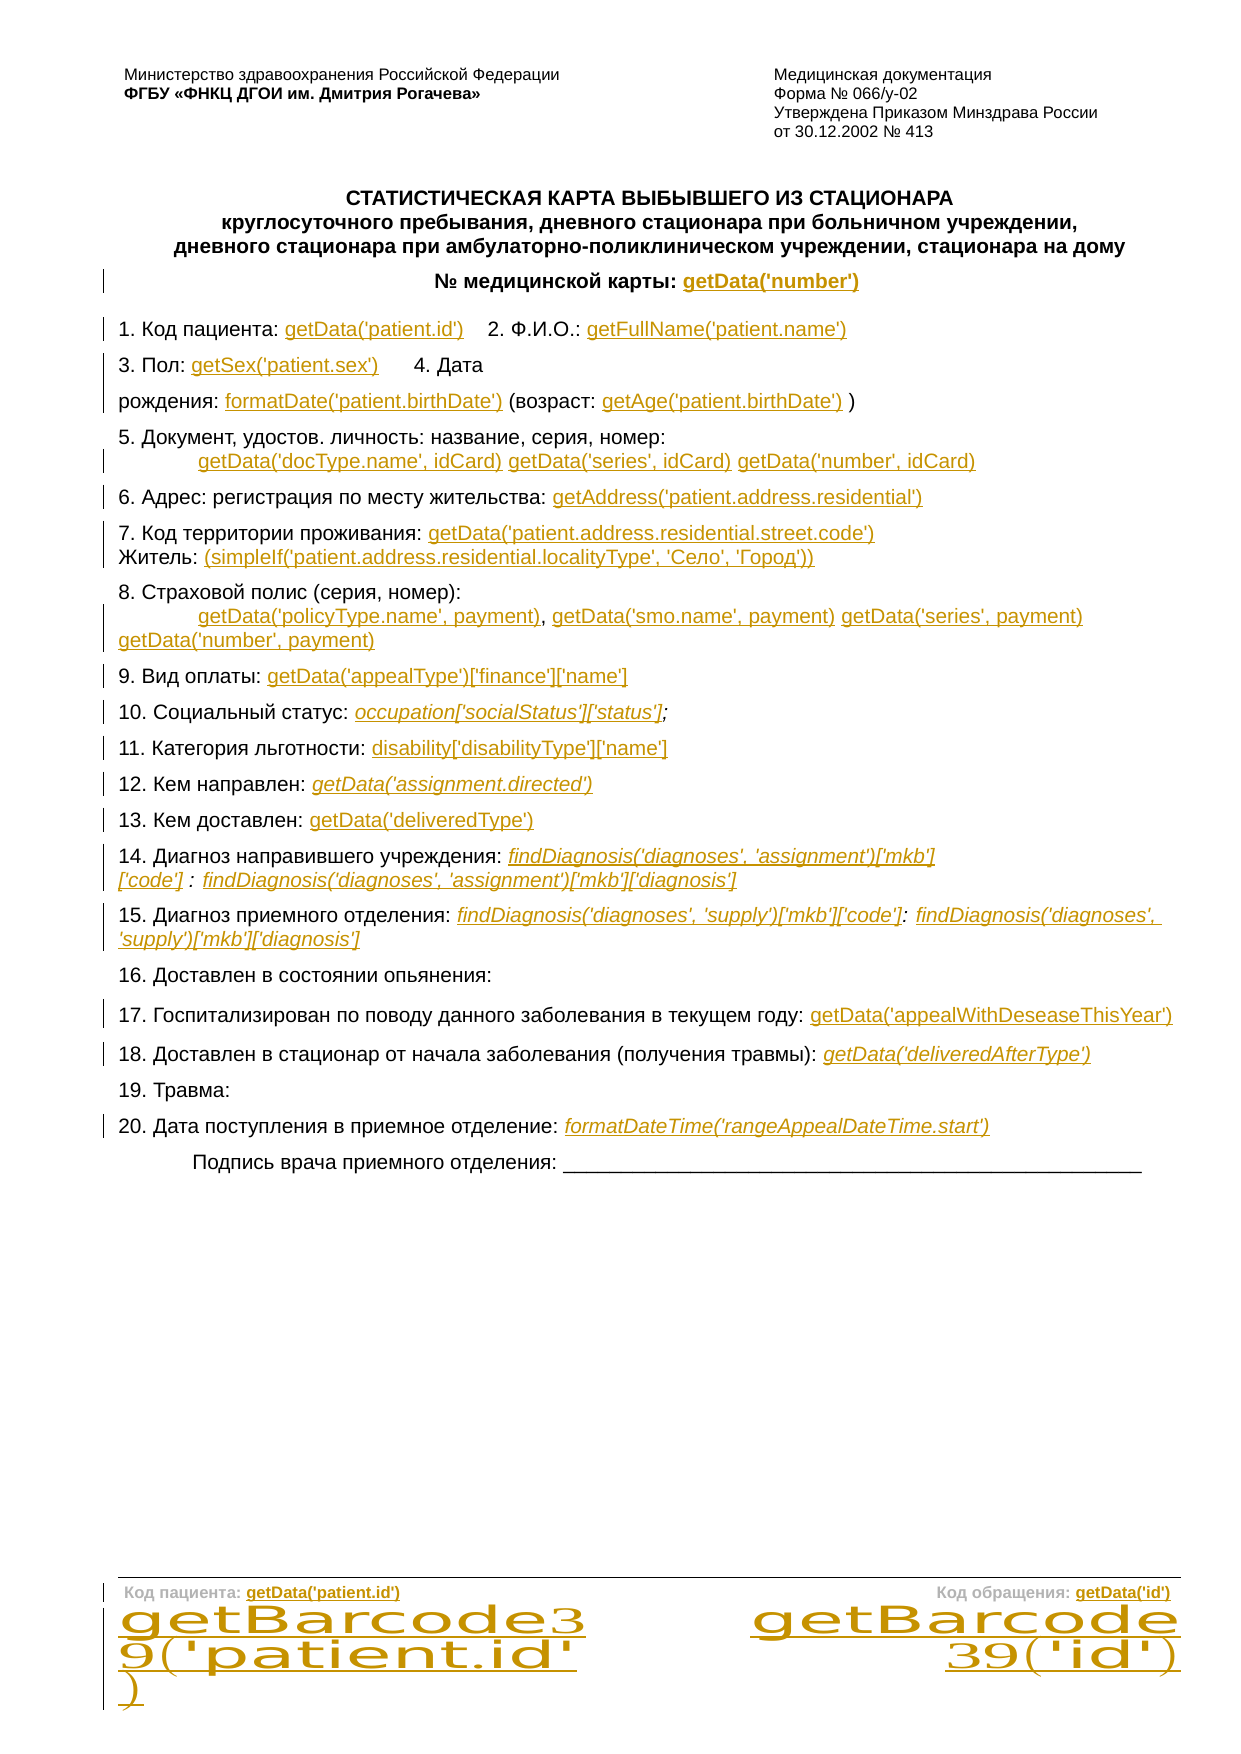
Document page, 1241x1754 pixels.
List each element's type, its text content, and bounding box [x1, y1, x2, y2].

text СТАТИСТИЧЕСКАЯ КАРТА ВЫБЫВШЕГО ИЗ СТАЦИОНАРА [118, 186, 1181, 209]
text 16. Доставлен в состоянии опьянения: [118, 963, 1181, 987]
text getData('docType.name', idCard) getData('series', idCard) getData('number', idCard) [118, 449, 1181, 473]
text круглосуточного пребывания, дневного стационара при больничном учреждении, дневного стационара при амбулаторно-поликлиническом учреждении, стационара на дому [118, 209, 1181, 257]
text 1. Код пациента: getData('patient.id') 2. Ф.И.О.: getFullName('patient.name') [118, 317, 1181, 341]
text 6. Адрес: регистрация по месту жительства: getAddress('patient.address.residential') [118, 484, 1181, 508]
text 5. Документ, удостов. личность: название, серия, номер: [118, 425, 1181, 449]
text 10. Социальный статус: occupation['socialStatus']['status']; [118, 700, 1181, 724]
text 3. Пол: getSex('patient.sex') 4. Дата рождения: formatDate('patient.birthDate') (возраст: getAge('patient.birthDate') ) [118, 353, 1181, 413]
text getData('policyType.name', payment), getData('smo.name', payment) getData('series', payment) getData('number', payment) [118, 604, 1181, 652]
text 8. Страховой полис (серия, номер): [118, 580, 1181, 604]
text 13. Кем доставлен: getData('deliveredType') [118, 808, 1181, 832]
text 9. Вид оплаты: getData('appealType')['finance']['name'] [118, 664, 1181, 688]
text Подпись врача приемного отделения: __________________________________________________ [118, 1150, 1181, 1174]
table_header Министерство здравоохранения Российской Федерации ФГБУ «ФНКЦ ДГОИ им. Дмитрия Рогачева» [118, 59, 768, 147]
text 20. Дата поступления в приемное отделение: formatDateTime('rangeAppealDateTime.start') [118, 1114, 1181, 1138]
text 15. Диагноз приемного отделения: findDiagnosis('diagnoses', 'supply')['mkb']['code']: findDiagnosis('diagnoses', 'supply')['mkb']['diagnosis'] [118, 903, 1181, 951]
text 18. Доставлен в стационар от начала заболевания (получения травмы): getData('deliveredAfterType') [118, 1042, 1181, 1066]
text 14. Диагноз направившего учреждения: findDiagnosis('diagnoses', 'assignment')['mkb']['code'] : findDiagnosis('diagnoses', 'assignment')['mkb']['diagnosis'] [118, 843, 1181, 891]
text 17. Госпитализирован по поводу данного заболевания в текущем году: getData('appealWithDeseaseThisYear') [118, 999, 1181, 1028]
text 11. Категория льготности: disability['disabilityType']['name'] [118, 736, 1181, 760]
text № медицинской карты: getData('number') [118, 269, 1181, 293]
table_header Медицинская документация Форма № 066/у-02 Утверждена Приказом Минздрава России от 30.12.2002 № 413 [768, 59, 1181, 147]
text 7. Код территории проживания: getData('patient.address.residential.street.code') Житель: (simpleIf('patient.address.residential.localityType', 'Село', 'Город')) [118, 521, 1181, 568]
text 19. Травма: [118, 1078, 1181, 1102]
text 12. Кем направлен: getData('assignment.directed') [118, 772, 1181, 796]
